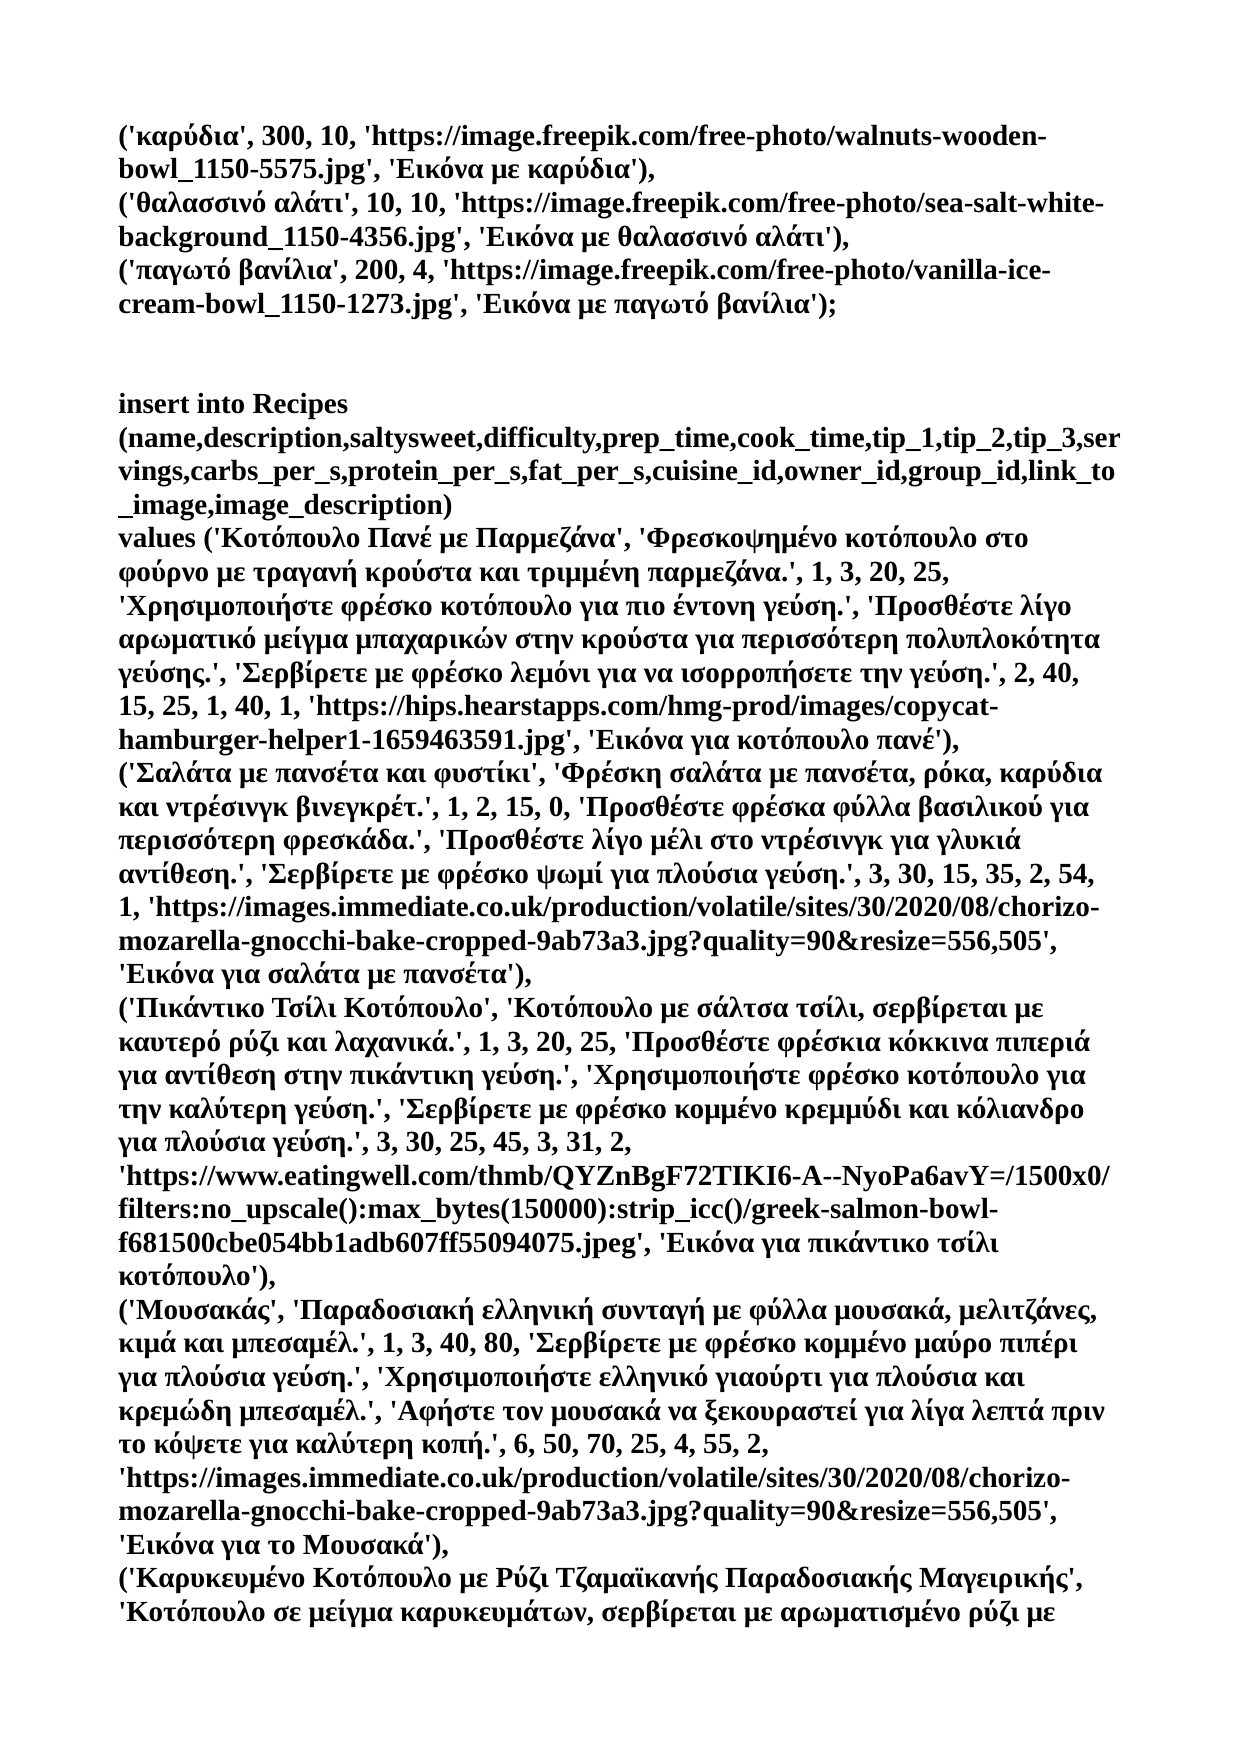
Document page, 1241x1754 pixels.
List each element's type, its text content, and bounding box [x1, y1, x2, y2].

text ('θαλασσινό αλάτι', 10, 10, 'https://image.freepik.com/free-photo/sea-salt-white-background_1150-4356.jpg', 'Εικόνα με θαλασσινό αλάτι'), [118, 185, 1122, 252]
text ('Πικάντικο Τσίλι Κοτόπουλο', 'Κοτόπουλο με σάλτσα τσίλι, σερβίρεται με καυτερό ρύζι και λαχανικά.', 1, 3, 20, 25, 'Προσθέστε φρέσκια κόκκινα πιπεριά για αντίθεση στην πικάντικη γεύση.', 'Χρησιμοποιήστε φρέσκο κοτόπουλο για την καλύτερη γεύση.', 'Σερβίρετε με φρέσκο κομμένο κρεμμύδι και κόλιανδρο για πλούσια γεύση.', 3, 30, 25, 45, 3, 31, 2, 'https://www.eatingwell.com/thmb/QYZnBgF72TIKI6-A--NyoPa6avY=/1500x0/filters:no_upscale():max_bytes(150000):strip_icc()/greek-salmon-bowl-f681500cbe054bb1adb607ff55094075.jpeg', 'Εικόνα για πικάντικο τσίλι κοτόπουλο'), [118, 990, 1122, 1292]
text values ('Κοτόπουλο Πανέ με Παρμεζάνα', 'Φρεσκοψημένo κοτόπουλο στο φούρνο με τραγανή κρούστα και τριμμένη παρμεζάνα.', 1, 3, 20, 25, 'Χρησιμοποιήστε φρέσκο κοτόπουλο για πιο έντονη γεύση.', 'Προσθέστε λίγο αρωματικό μείγμα μπαχαρικών στην κρούστα για περισσότερη πολυπλοκότητα γεύσης.', 'Σερβίρετε με φρέσκο λεμόνι για να ισορροπήσετε την γεύση.', 2, 40, 15, 25, 1, 40, 1, 'https://hips.hearstapps.com/hmg-prod/images/copycat-hamburger-helper1-1659463591.jpg', 'Εικόνα για κοτόπουλο πανέ'), [118, 521, 1122, 755]
text ('Μουσακάς', 'Παραδοσιακή ελληνική συνταγή με φύλλα μουσακά, μελιτζάνες, κιμά και μπεσαμέλ.', 1, 3, 40, 80, 'Σερβίρετε με φρέσκο κομμένο μαύρο πιπέρι για πλούσια γεύση.', 'Χρησιμοποιήστε ελληνικό γιαούρτι για πλούσια και κρεμώδη μπεσαμέλ.', 'Αφήστε τον μουσακά να ξεκουραστεί για λίγα λεπτά πριν το κόψετε για καλύτερη κοπή.', 6, 50, 70, 25, 4, 55, 2, 'https://images.immediate.co.uk/production/volatile/sites/30/2020/08/chorizo-mozarella-gnocchi-bake-cropped-9ab73a3.jpg?quality=90&resize=556,505', 'Εικόνα για το Μουσακά'), [118, 1292, 1122, 1560]
text ('Καρυκευμένο Κοτόπουλο με Ρύζι Τζαμαϊκανής Παραδοσιακής Μαγειρικής', 'Κοτόπουλο σε μείγμα καρυκευμάτων, σερβίρεται με αρωματισμένο ρύζι με [118, 1560, 1122, 1627]
text ('παγωτό βανίλια', 200, 4, 'https://image.freepik.com/free-photo/vanilla-ice-cream-bowl_1150-1273.jpg', 'Εικόνα με παγωτό βανίλια'); [118, 252, 1122, 319]
text ('καρύδια', 300, 10, 'https://image.freepik.com/free-photo/walnuts-wooden-bowl_1150-5575.jpg', 'Εικόνα με καρύδια'), [118, 118, 1122, 185]
text ('Σαλάτα με πανσέτα και φυστίκι', 'Φρέσκη σαλάτα με πανσέτα, ρόκα, καρύδια και ντρέσινγκ βινεγκρέτ.', 1, 2, 15, 0, 'Προσθέστε φρέσκα φύλλα βασιλικού για περισσότερη φρεσκάδα.', 'Προσθέστε λίγο μέλι στο ντρέσινγκ για γλυκιά αντίθεση.', 'Σερβίρετε με φρέσκο ψωμί για πλούσια γεύση.', 3, 30, 15, 35, 2, 54, 1, 'https://images.immediate.co.uk/production/volatile/sites/30/2020/08/chorizo-mozarella-gnocchi-bake-cropped-9ab73a3.jpg?quality=90&resize=556,505', 'Εικόνα για σαλάτα με πανσέτα'), [118, 755, 1122, 990]
text insert into Recipes (name,description,saltysweet,difficulty,prep_time,cook_time,tip_1,tip_2,tip_3,servings,carbs_per_s,protein_per_s,fat_per_s,cuisine_id,owner_id,group_id,link_to_image,image_description) [118, 386, 1122, 521]
